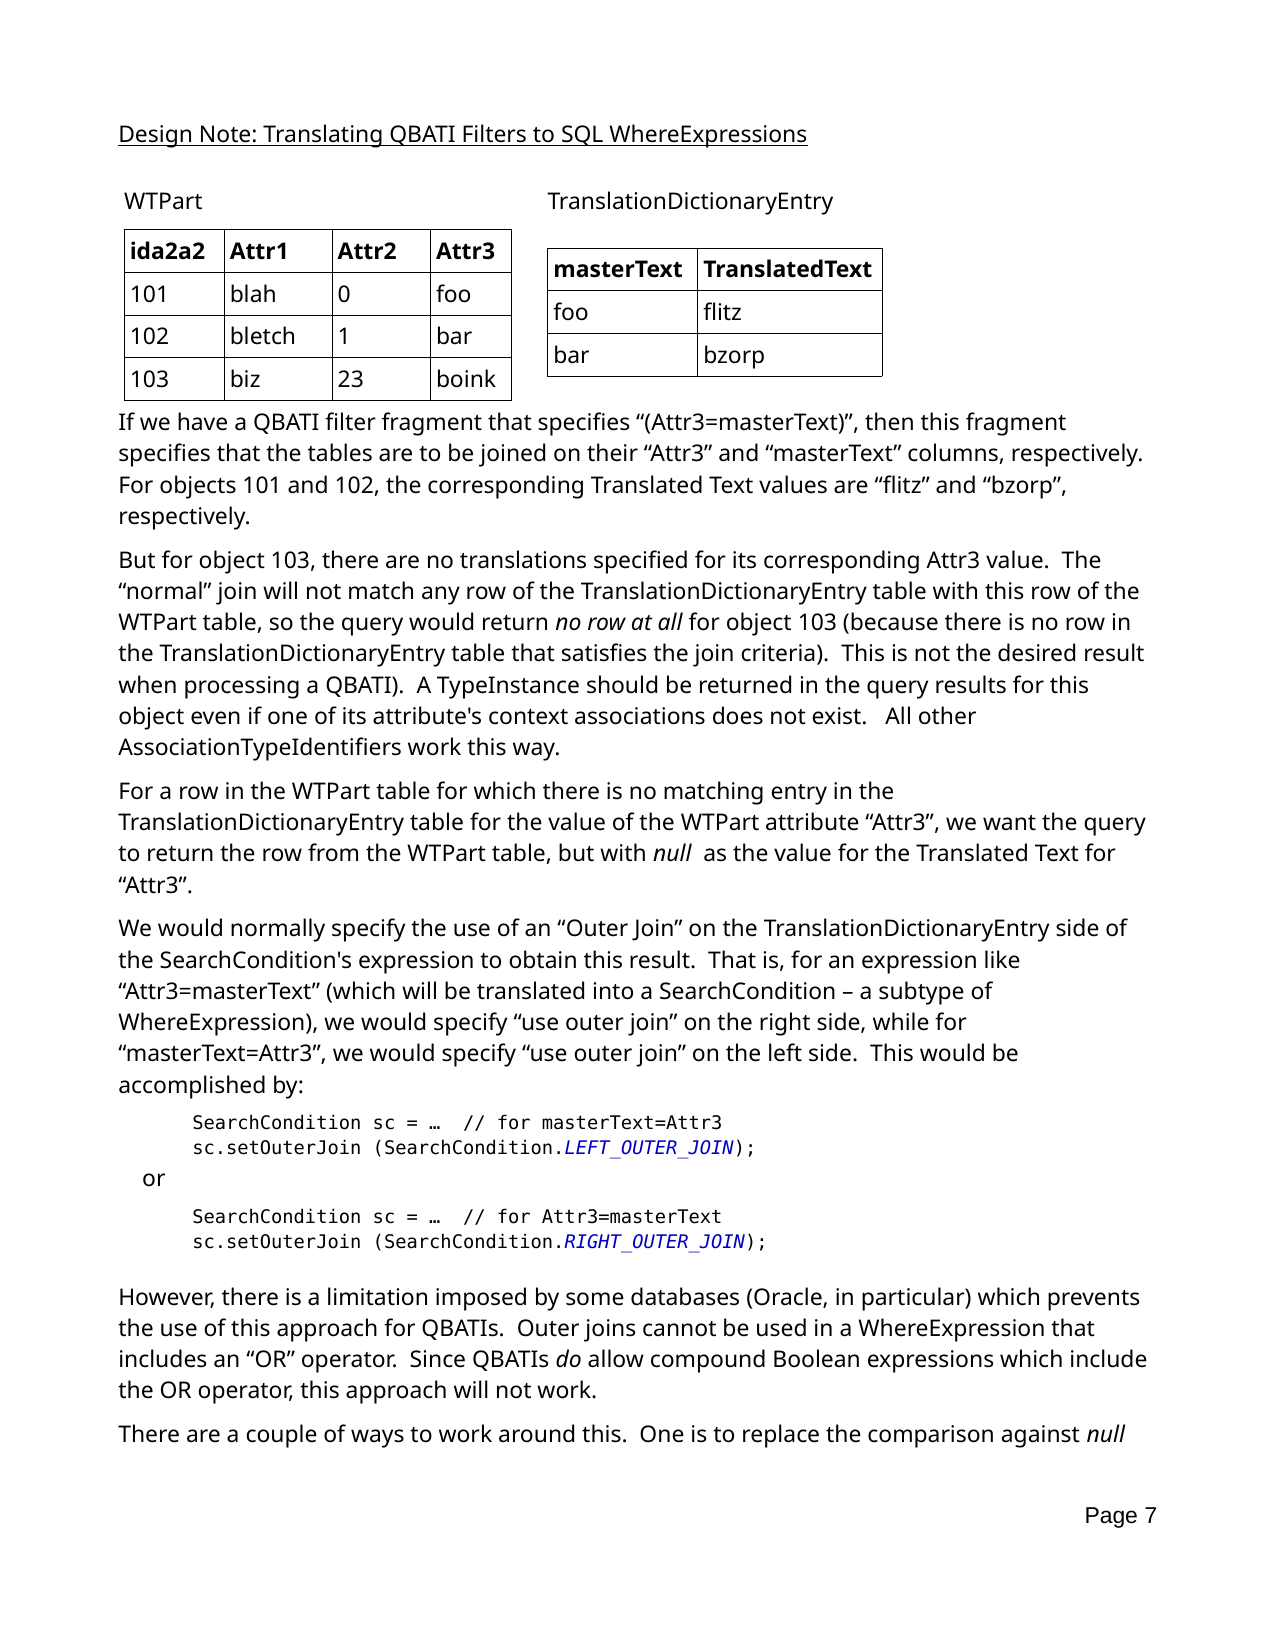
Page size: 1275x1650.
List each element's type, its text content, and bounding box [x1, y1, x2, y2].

table_cell 103 [125, 358, 224, 400]
text SearchCondition sc = … // for Attr3=masterText [192, 1206, 1157, 1228]
table_cell foo [548, 291, 697, 333]
text If we have a QBATI filter fragment that specifies “(Attr3=masterText)”, then this fragment specifies that the tables are to be joined on their “Attr3” and “masterText” columns, respectively. For objects 101 and 102, the corresponding Translated Text values are “flitz” and “bzorp”, respectively. [118, 406, 1157, 531]
table_header Attr3 [431, 230, 511, 272]
table_cell bzorp [698, 334, 882, 376]
table_cell bar [431, 316, 511, 357]
table_cell 23 [333, 358, 430, 400]
text For a row in the WTPart table for which there is no matching entry in the TranslationDictionaryEntry table for the value of the WTPart attribute “Attr3”, we want the query to return the row from the WTPart table, but with null as the value for the Translated Text for “Attr3”. [118, 775, 1157, 900]
text We would normally specify the use of an “Outer Join” on the TranslationDictionaryEntry side of the SearchCondition's expression to obtain this result. That is, for an expression like “Attr3=masterText” (which will be translated into a SearchCondition – a subtype of WhereExpression), we would specify “use outer join” on the right side, while for “masterText=Attr3”, we would specify “use outer join” on the left side. This would be accomplished by: [118, 912, 1157, 1100]
text There are a couple of ways to work around this. One is to replace the comparison against null [118, 1418, 1157, 1449]
table_cell 1 [333, 316, 430, 357]
table_cell boink [431, 358, 511, 400]
table_cell bletch [225, 316, 332, 357]
table_header WTPart [118, 179, 542, 406]
table_cell 101 [125, 273, 224, 314]
table_cell biz [225, 358, 332, 400]
table_cell 0 [333, 273, 430, 314]
table_cell foo [431, 273, 511, 314]
text However, there is a limitation imposed by some databases (Oracle, in particular) which prevents the use of this approach for QBATIs. Outer joins cannot be used in a WhereExpression that includes an “OR” operator. Since QBATIs do allow compound Boolean expressions which include the OR operator, this approach will not work. [118, 1281, 1157, 1406]
text SearchCondition sc = … // for masterText=Attr3 [192, 1112, 1157, 1134]
table_cell flitz [698, 291, 882, 333]
table_header Attr2 [333, 230, 430, 272]
text or [118, 1162, 1157, 1193]
text sc.setOuterJoin (SearchCondition.LEFT_OUTER_JOIN); [192, 1137, 1157, 1159]
text But for object 103, there are no translations specified for its corresponding Attr3 value. The “normal” join will not match any row of the TranslationDictionaryEntry table with this row of the WTPart table, so the query would return no row at all for object 103 (because there is no row in the TranslationDictionaryEntry table that satisfies the join criteria). This is not the desired result when processing a QBATI). A TypeInstance should be returned in the query results for this object even if one of its attribute's context associations does not exist. All other AssociationTypeIdentifiers work this way. [118, 543, 1157, 762]
table_cell 102 [125, 316, 224, 357]
table_header masterText [548, 249, 697, 290]
table_header TranslationDictionaryEntry [542, 179, 957, 406]
table_cell bar [548, 334, 697, 376]
table_header TranslatedText [698, 249, 882, 290]
text sc.setOuterJoin (SearchCondition.RIGHT_OUTER_JOIN); [192, 1231, 1157, 1253]
table_cell blah [225, 273, 332, 314]
table_header Attr1 [225, 230, 332, 272]
table_header ida2a2 [125, 230, 224, 272]
